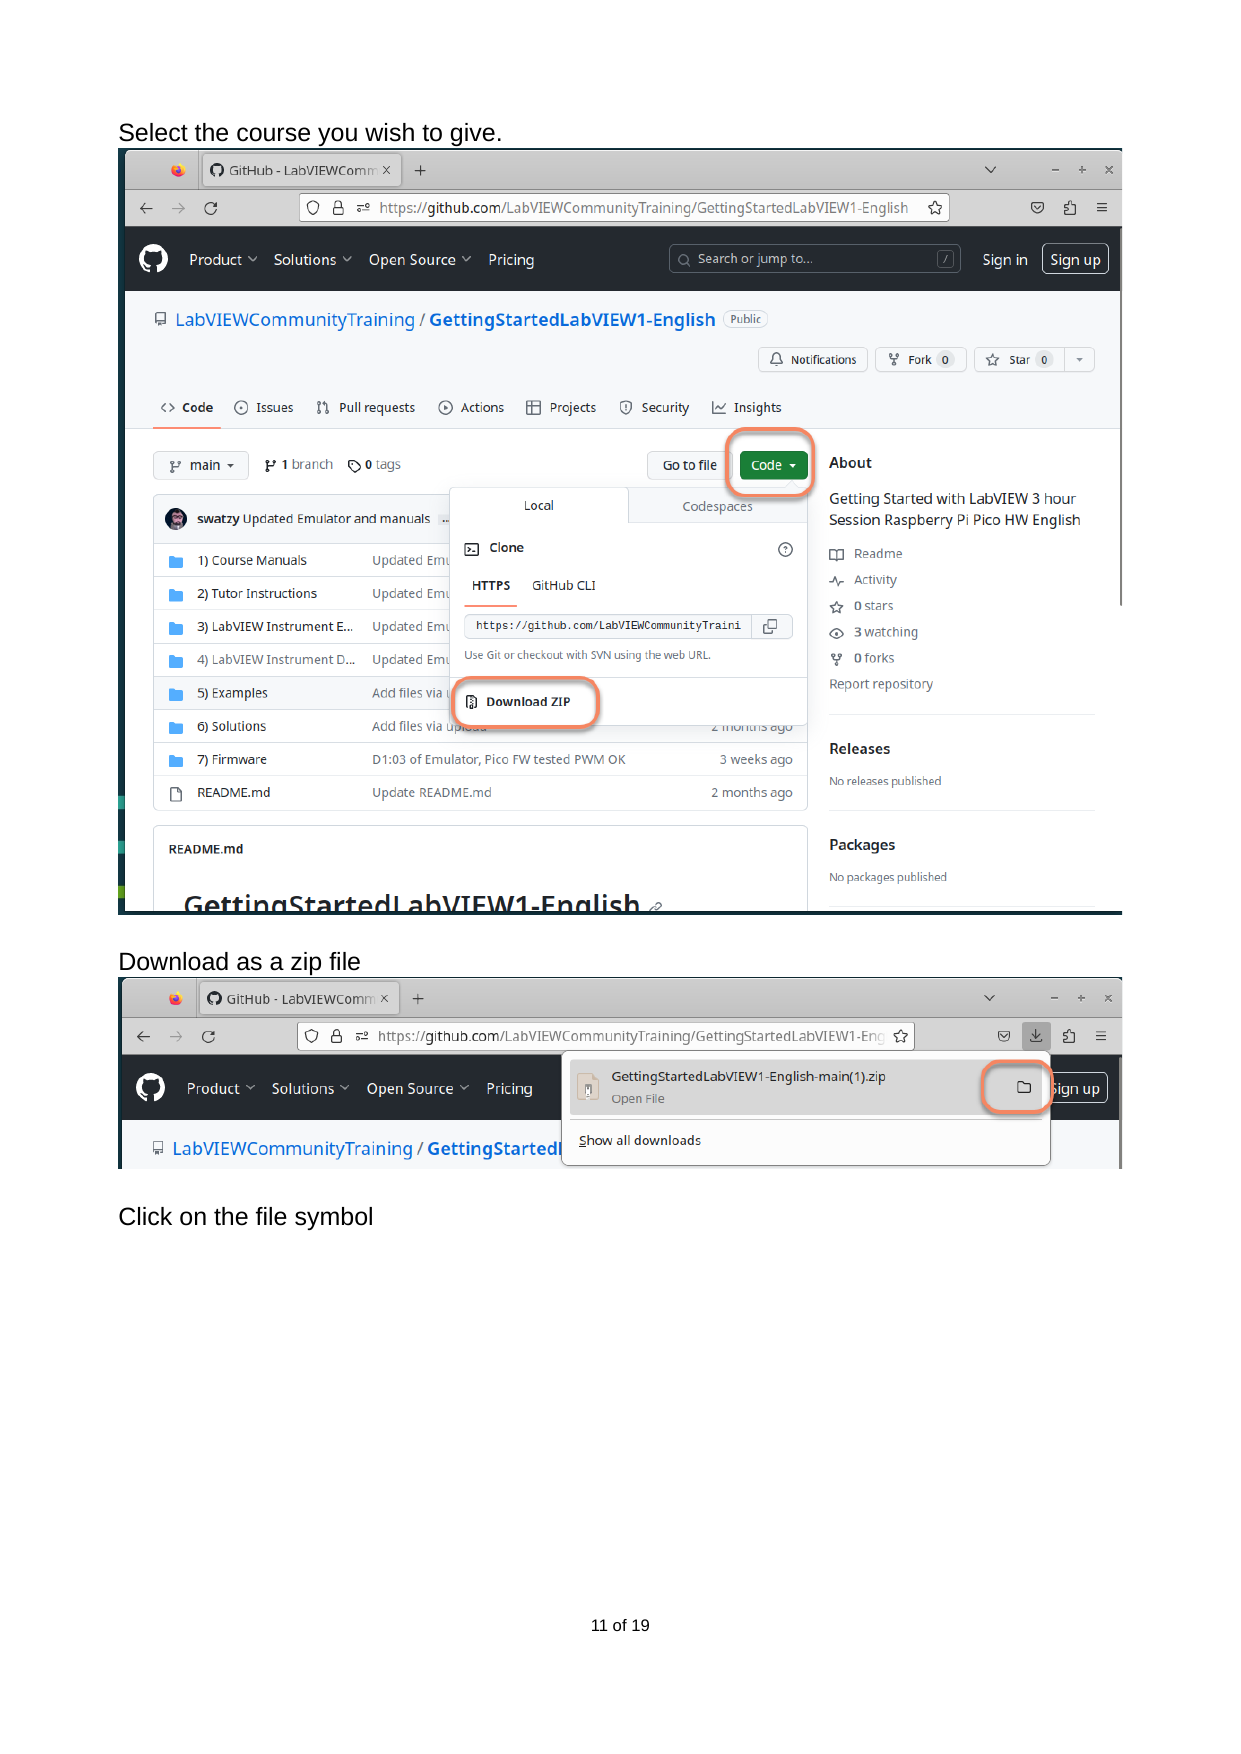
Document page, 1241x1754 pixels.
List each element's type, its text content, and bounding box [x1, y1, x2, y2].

text Download as a zip file [118, 947, 1122, 976]
picture [118, 148, 1123, 915]
picture [118, 977, 1123, 1169]
text Click on the file symbol [118, 1202, 1122, 1230]
text Select the course you wish to give. [118, 118, 1122, 147]
